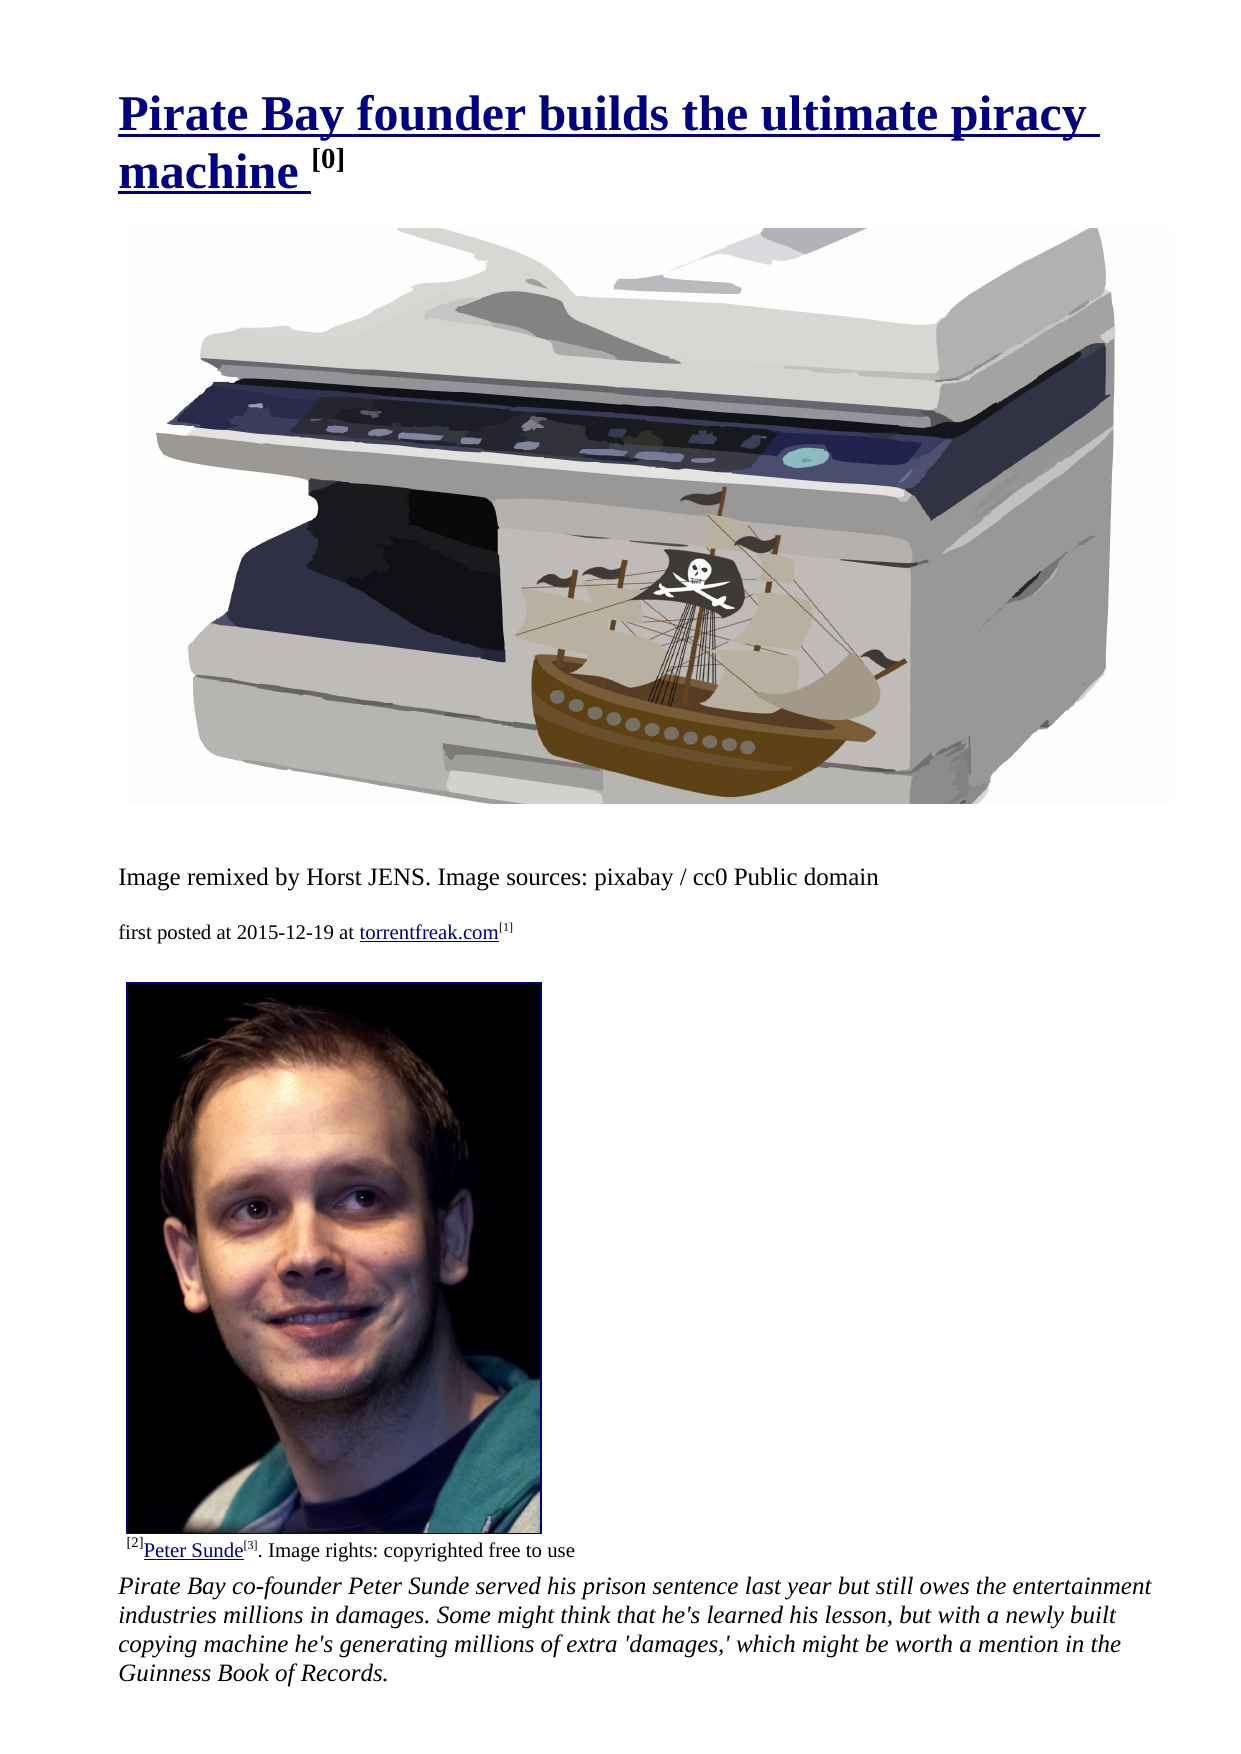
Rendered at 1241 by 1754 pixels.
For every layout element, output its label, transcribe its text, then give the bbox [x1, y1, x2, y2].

text Image remixed by Horst JENS. Image sources: pixabay / cc0 Public domain [118, 862, 1181, 891]
text first posted at 2015-12-19 at torrentfreak.com [118, 920, 1181, 944]
text Pirate Bay co-founder Peter Sunde served his prison sentence last year but still owes the entertainment industries millions in damages. Some might think that he's learned his lesson, but with a newly built copying machine he's generating millions of extra 'damages,' which might be worth a mention in the Guinness Book of Records. [118, 1571, 1181, 1686]
subtitle Pirate Bay founder builds the ultimate piracy machine [118, 84, 1181, 199]
picture [125, 228, 1174, 804]
text Peter Sunde. Image rights: copyrighted free to use [126, 982, 1173, 1563]
picture [128, 984, 540, 1533]
